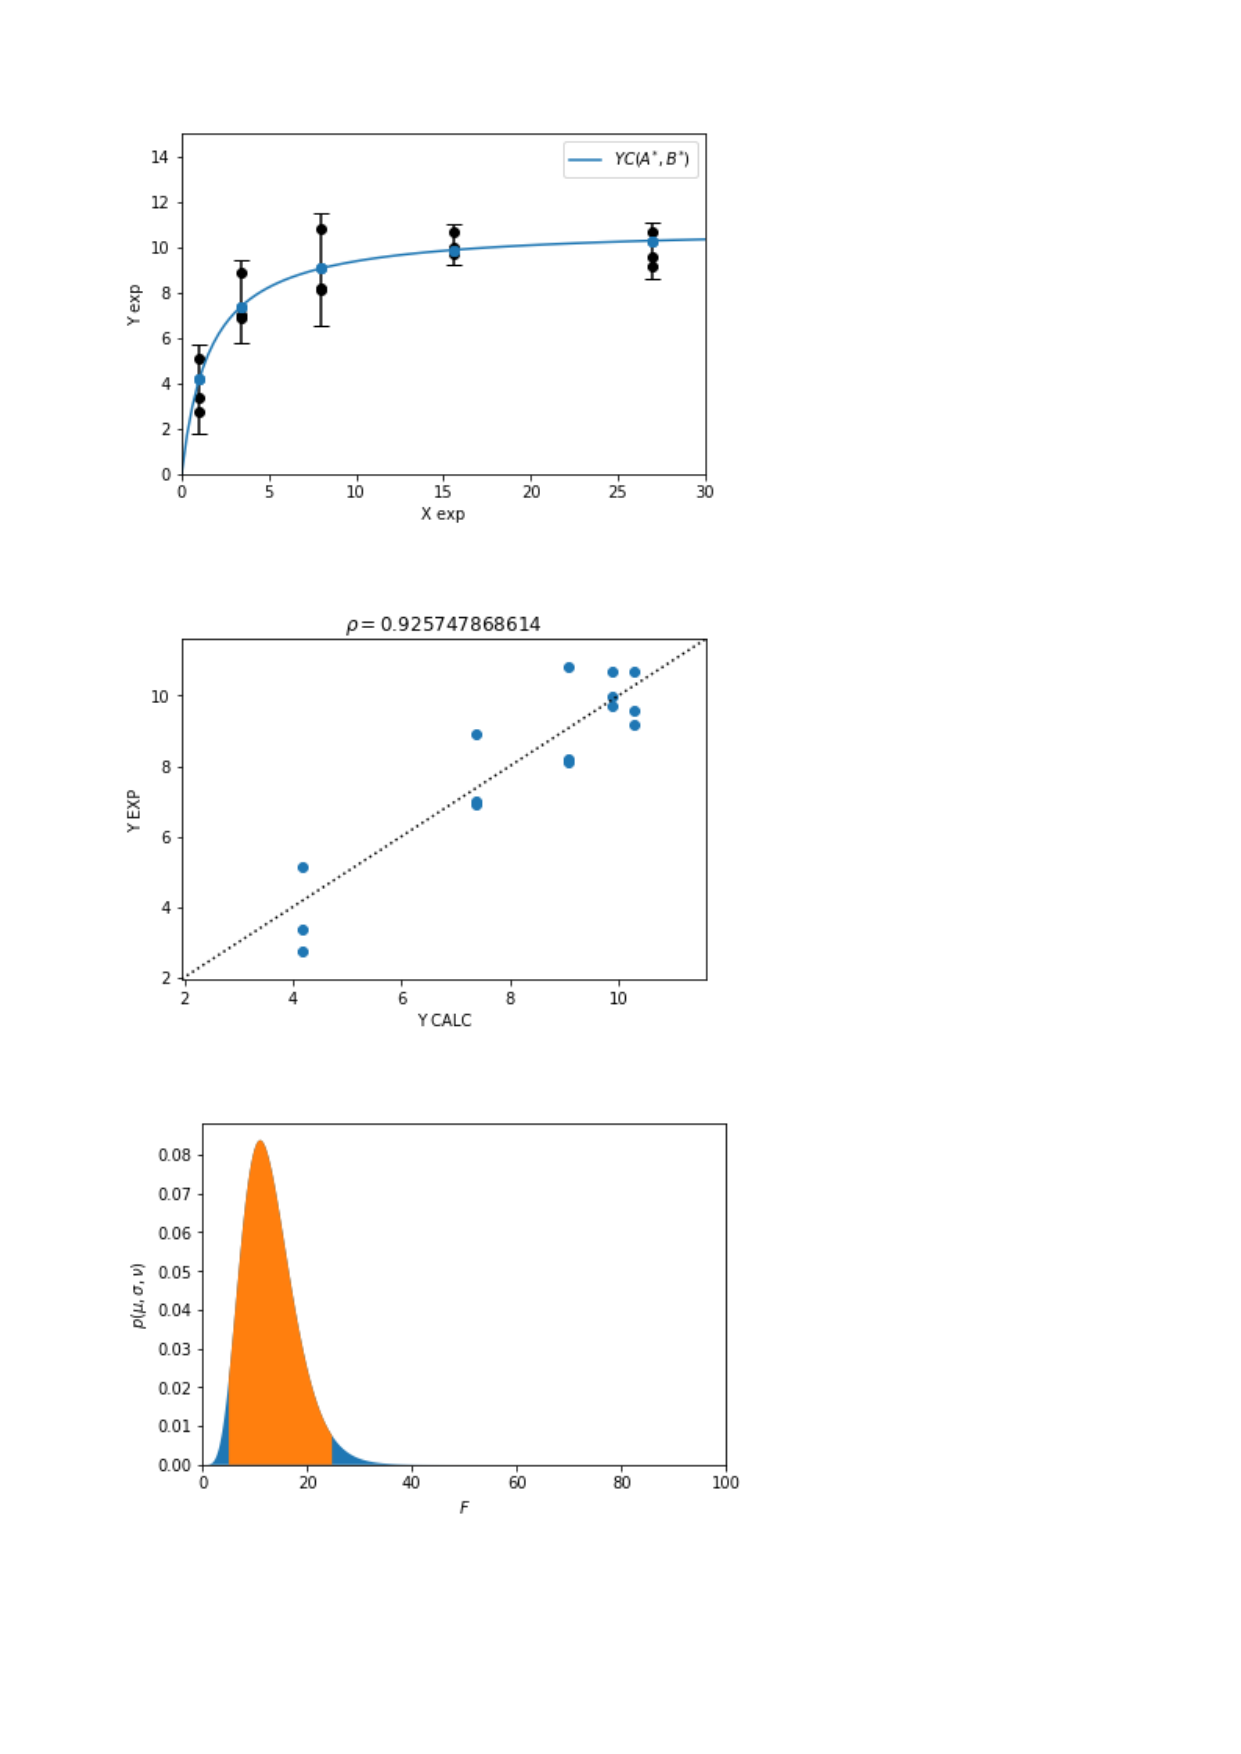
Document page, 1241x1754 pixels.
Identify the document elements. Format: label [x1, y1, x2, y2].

picture [118, 603, 722, 1039]
picture [118, 1108, 751, 1528]
picture [118, 118, 726, 534]
